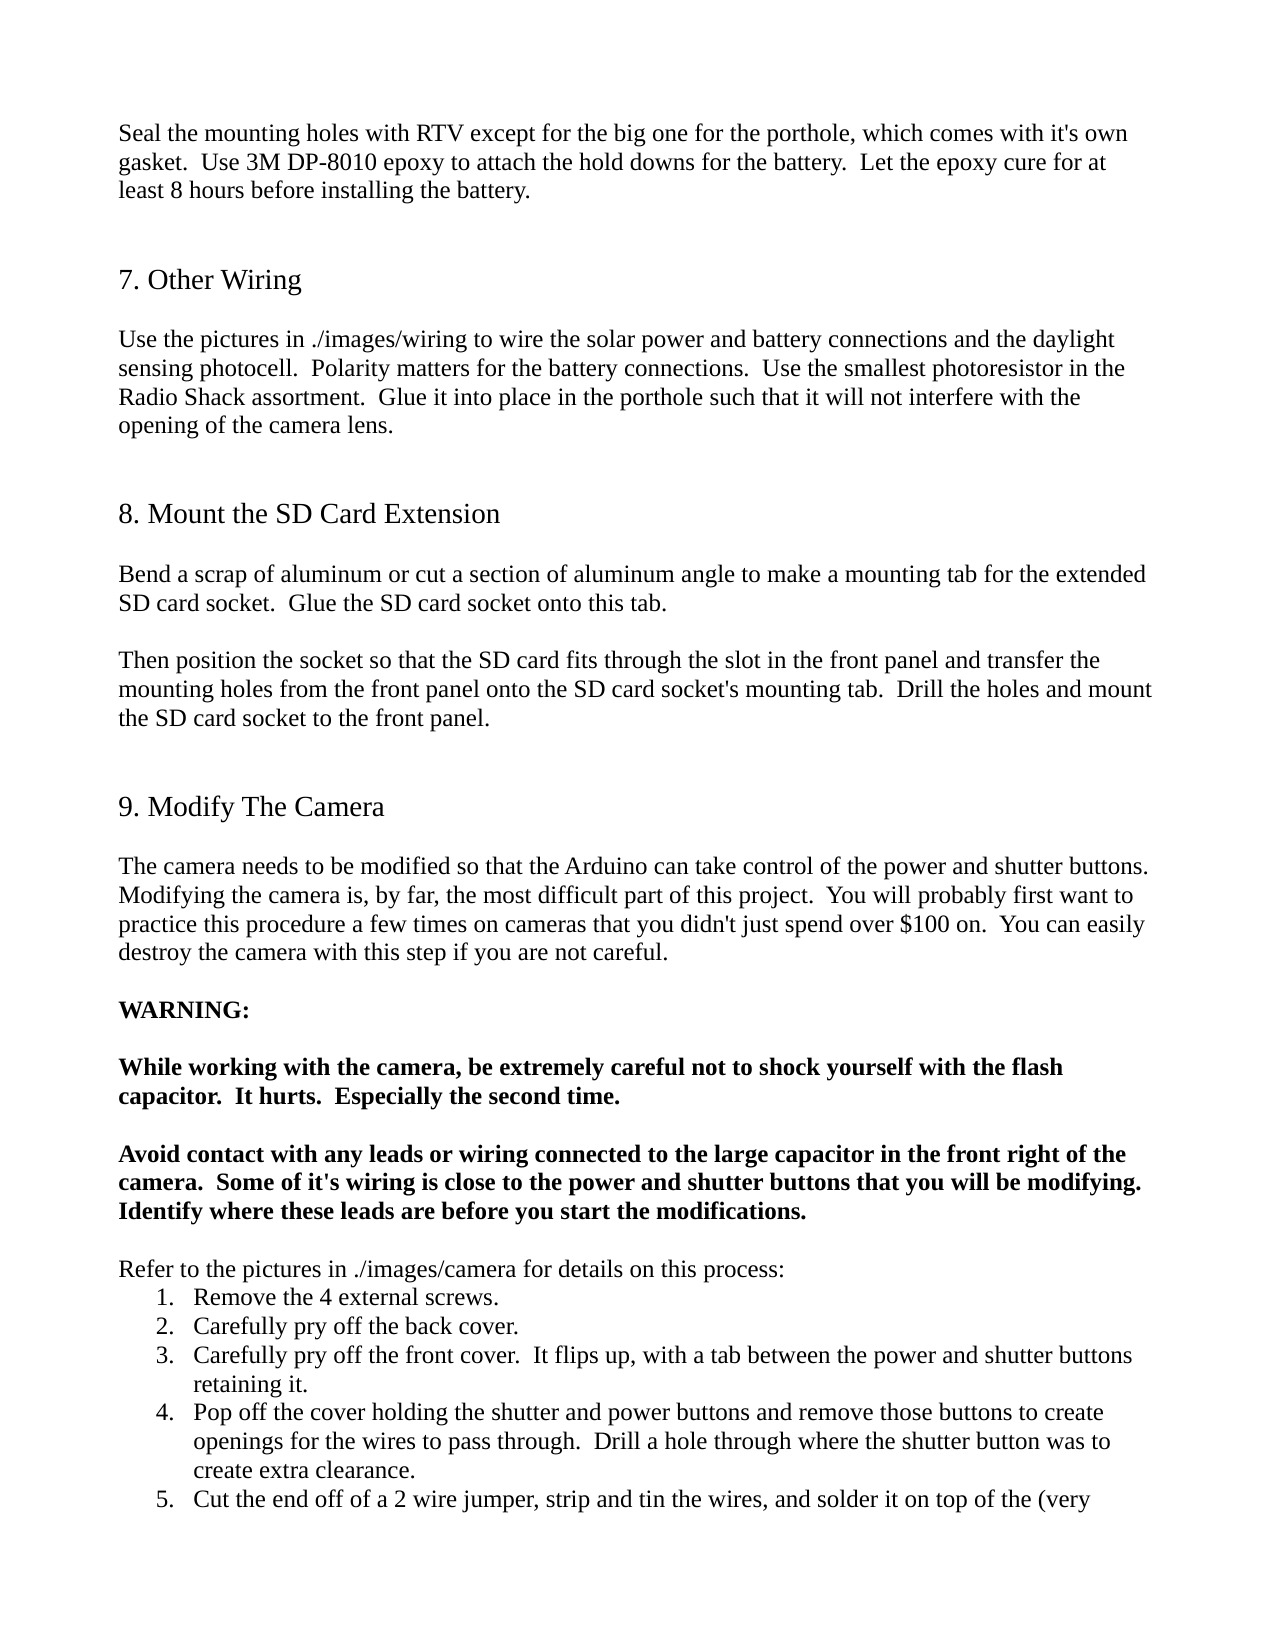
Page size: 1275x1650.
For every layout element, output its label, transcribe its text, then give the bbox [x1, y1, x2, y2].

text 9. Modify The Camera [118, 789, 1157, 822]
text 7. Other Wiring [118, 262, 1157, 295]
text While working with the camera, be extremely careful not to shock yourself with the flash capacitor. It hurts. Especially the second time. [118, 1052, 1157, 1110]
text Bend a scrap of aluminum or cut a section of aluminum angle to make a mounting tab for the extended SD card socket. Glue the SD card socket onto this tab. [118, 559, 1157, 616]
list Cut the end off of a 2 wire jumper, strip and tin the wires, and solder it on top of the (very [156, 1484, 1157, 1512]
text Avoid contact with any leads or wiring connected to the large capacitor in the front right of the camera. Some of it's wiring is close to the power and shutter buttons that you will be modifying. Identify where these leads are before you start the modifications. Refer to the pictures in ./images/camera for details on this process: [118, 1139, 1157, 1282]
text Seal the mounting holes with RTV except for the big one for the porthole, which comes with it's own gasket. Use 3M DP-8010 epoxy to attach the hold downs for the battery. Let the epoxy cure for at least 8 hours before installing the battery. [118, 118, 1157, 204]
text Use the pictures in ./images/wiring to wire the solar power and battery connections and the daylight sensing photocell. Polarity matters for the battery connections. Use the smallest photoresistor in the Radio Shack assortment. Glue it into place in the porthole such that it will not interfere with the opening of the camera lens. [118, 324, 1157, 439]
text The camera needs to be modified so that the Arduino can take control of the power and shutter buttons. Modifying the camera is, by far, the most difficult part of this project. You will probably first want to practice this procedure a few times on cameras that you didn't just spend over $100 on. You can easily destroy the camera with this step if you are not careful. [118, 851, 1157, 966]
text WARNING: [118, 995, 1157, 1024]
list Carefully pry off the back cover. [156, 1311, 1157, 1340]
list Remove the 4 external screws. [156, 1282, 1157, 1311]
text 8. Mount the SD Card Extension [118, 497, 1157, 530]
text Then position the socket so that the SD card fits through the slot in the front panel and transfer the mounting holes from the front panel onto the SD card socket's mounting tab. Drill the holes and mount the SD card socket to the front panel. [118, 645, 1157, 731]
list Pop off the cover holding the shutter and power buttons and remove those buttons to create openings for the wires to pass through. Drill a hole through where the shutter button was to create extra clearance. [156, 1397, 1157, 1484]
list Carefully pry off the front cover. It flips up, with a tab between the power and shutter buttons retaining it. [156, 1340, 1157, 1397]
